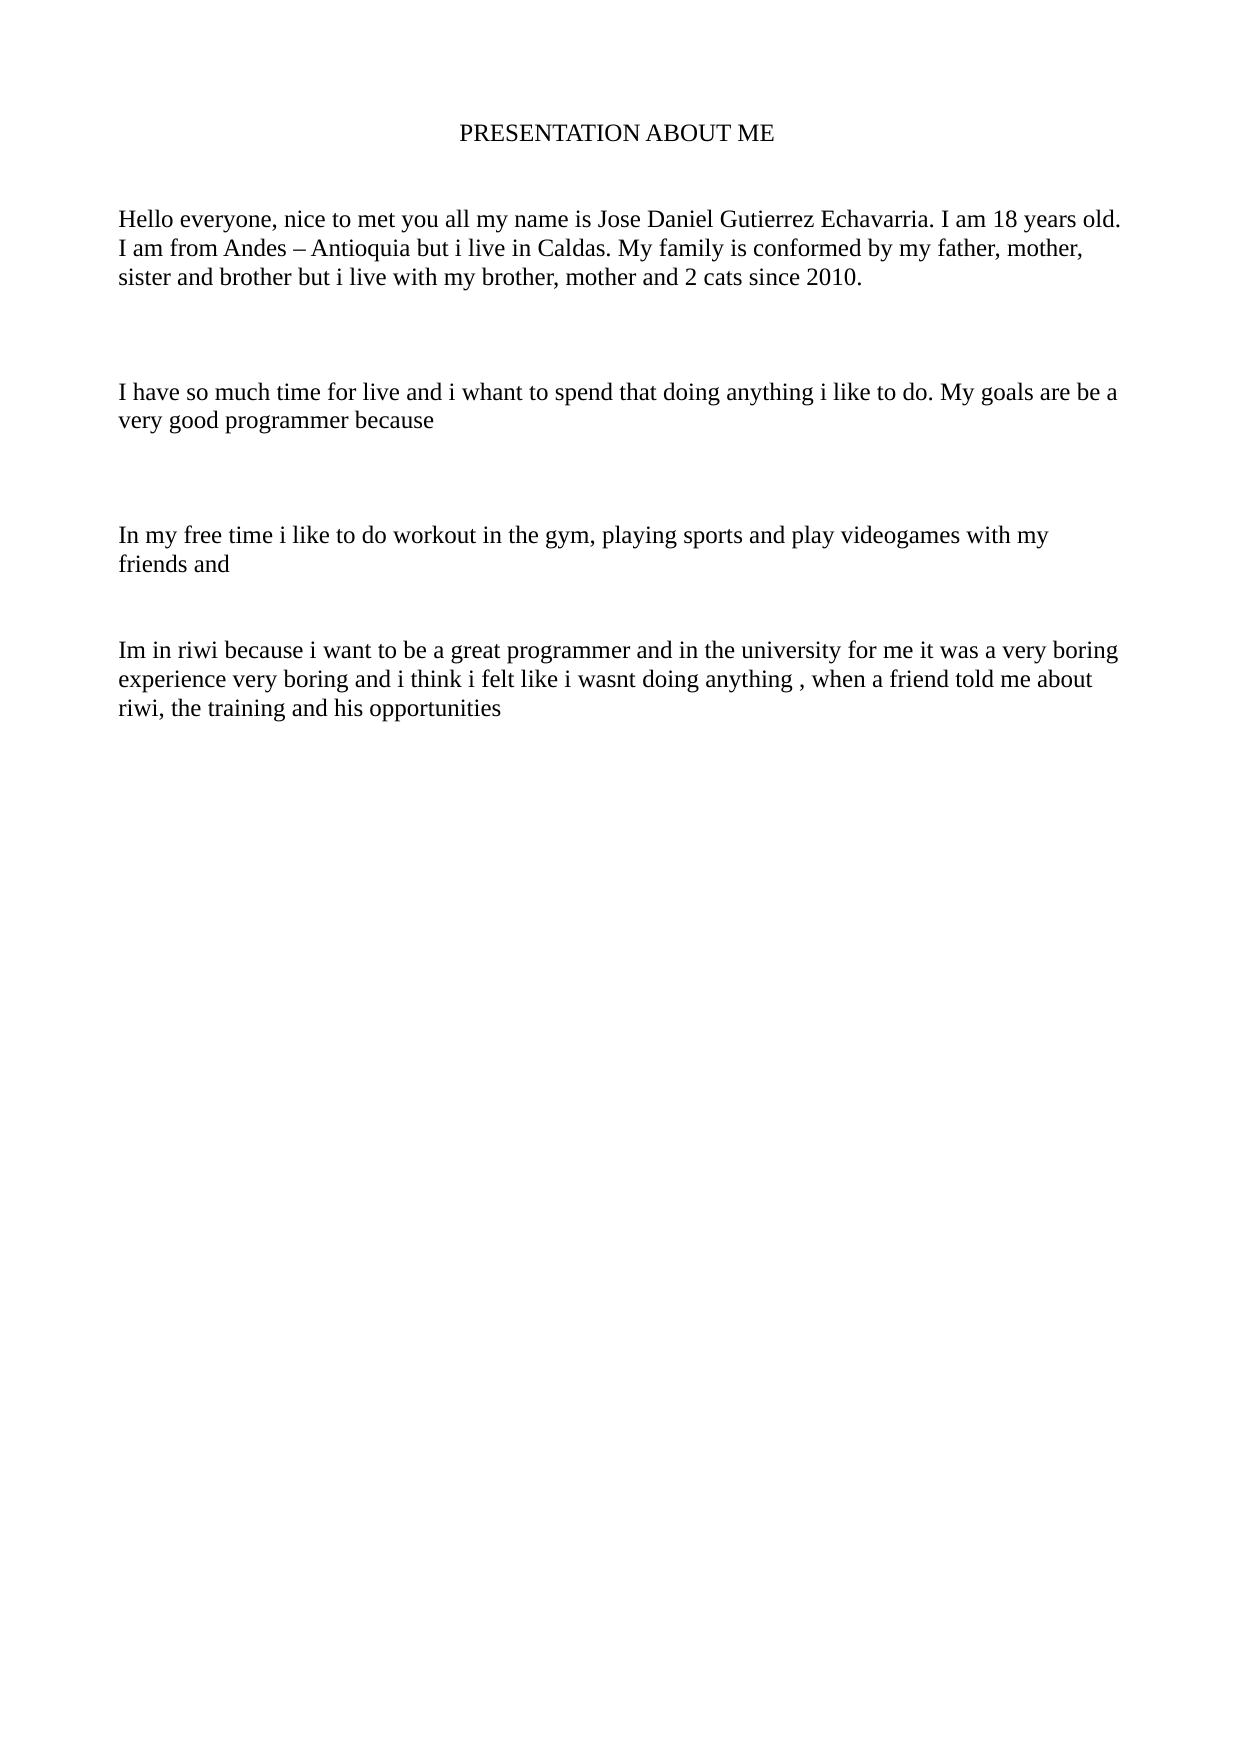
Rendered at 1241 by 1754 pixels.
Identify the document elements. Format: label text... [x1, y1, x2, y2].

text Im in riwi because i want to be a great programmer and in the university for me it was a very boring experience very boring and i think i felt like i wasnt doing anything , when a friend told me about riwi, the training and his opportunities [118, 636, 1140, 722]
text PRESENTATION ABOUT ME [118, 118, 1122, 147]
text I have so much time for live and i whant to spend that doing anything i like to do. My goals are be a very good programmer because [118, 377, 1122, 434]
text Hello everyone, nice to met you all my name is Jose Daniel Gutierrez Echavarria. I am 18 years old. I am from Andes – Antioquia but i live in Caldas. My family is conformed by my father, mother, sister and brother but i live with my brother, mother and 2 cats since 2010. [118, 204, 1122, 291]
text In my free time i like to do workout in the gym, playing sports and play videogames with my friends and [118, 521, 1122, 578]
